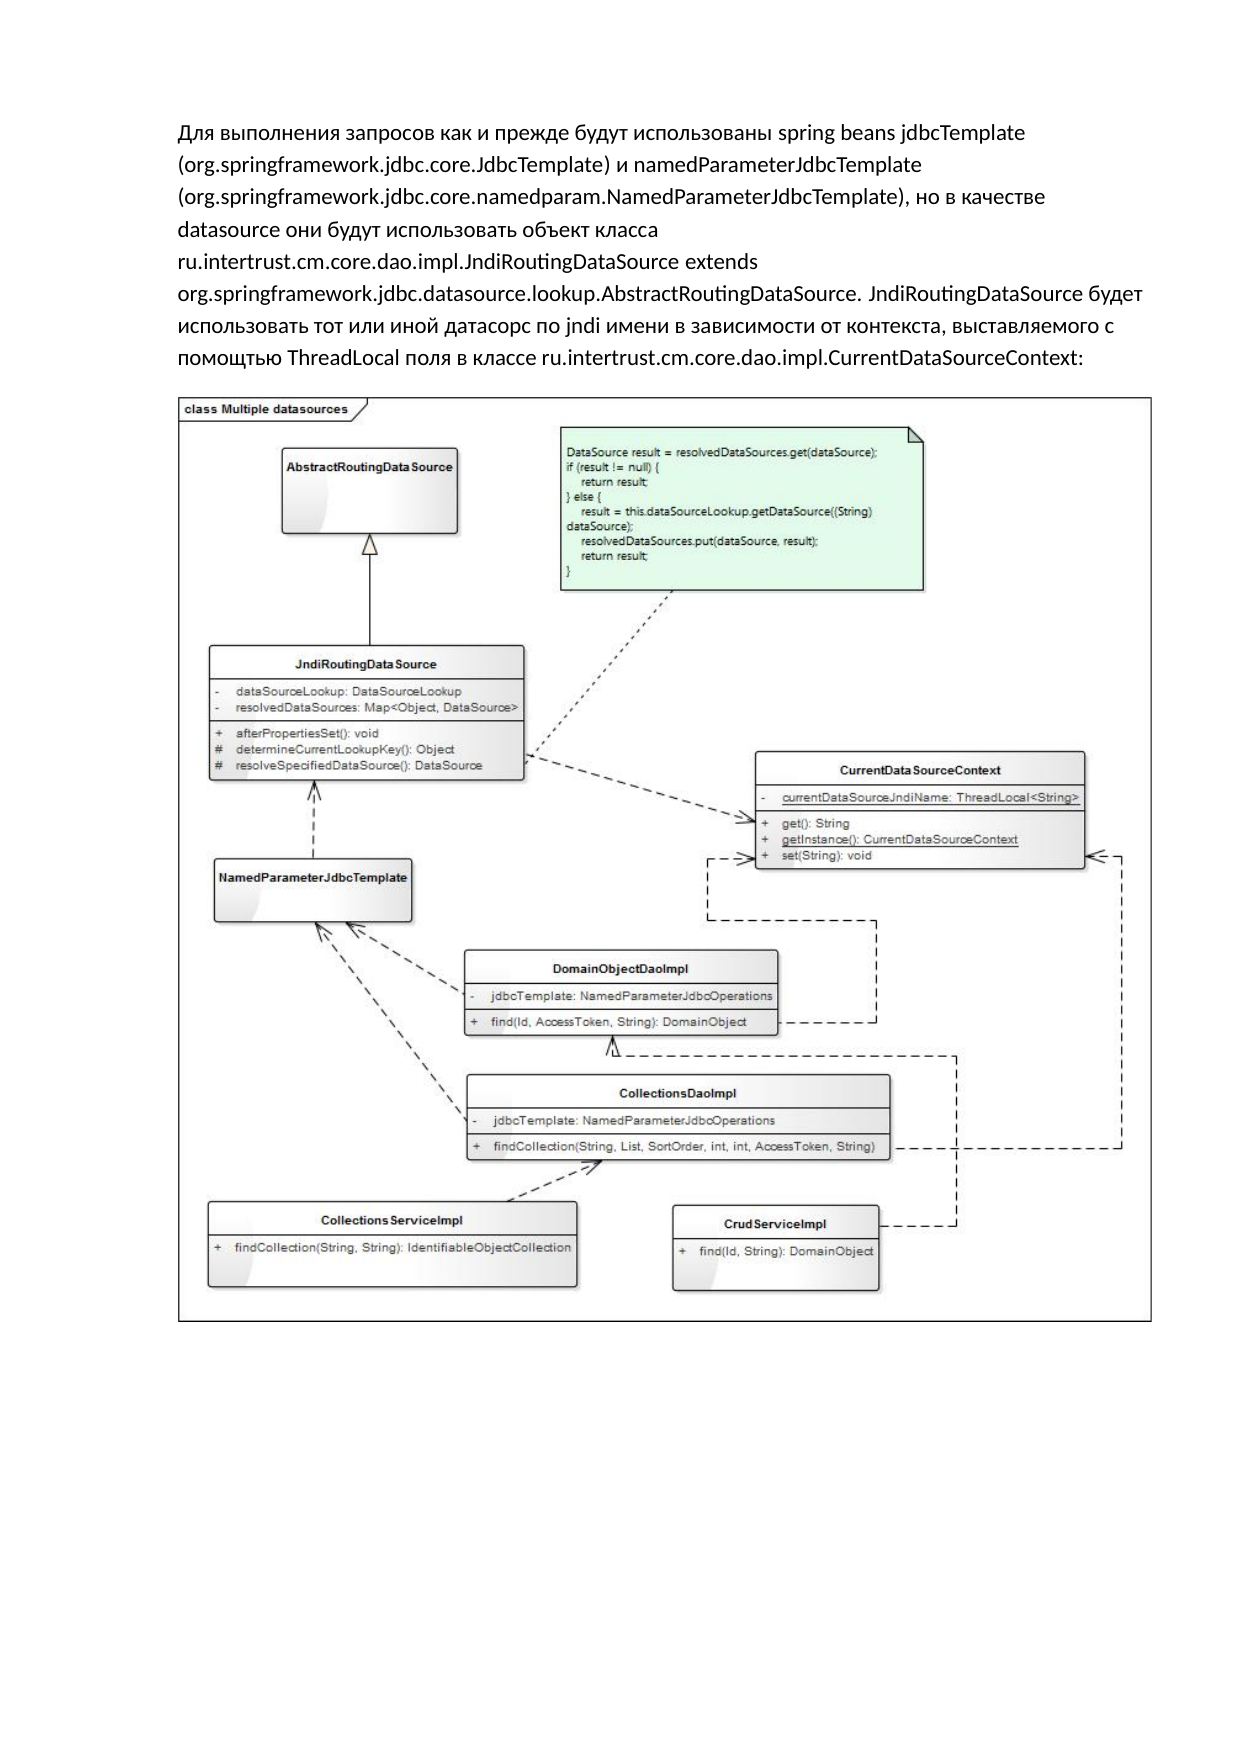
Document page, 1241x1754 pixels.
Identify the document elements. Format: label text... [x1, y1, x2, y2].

text Для выполнения запросов как и прежде будут использованы spring beans jdbcTemplate (org.springframework.jdbc.core.JdbcTemplate) и namedParameterJdbcTemplate (org.springframework.jdbc.core.namedparam.NamedParameterJdbcTemplate), но в качестве datasource они будут использовать объект класса ru.intertrust.cm.core.dao.impl.JndiRoutingDataSource extends org.springframework.jdbc.datasource.lookup.AbstractRoutingDataSource. JndiRoutingDataSource будет использовать тот или иной датасорс по jndi имени в зависимости от контекста, выставляемого с помощтью ThreadLocal поля в классе ru.intertrust.cm.core.dao.impl.CurrentDataSourceContext: [177, 118, 1152, 371]
picture [177, 396, 1152, 1322]
